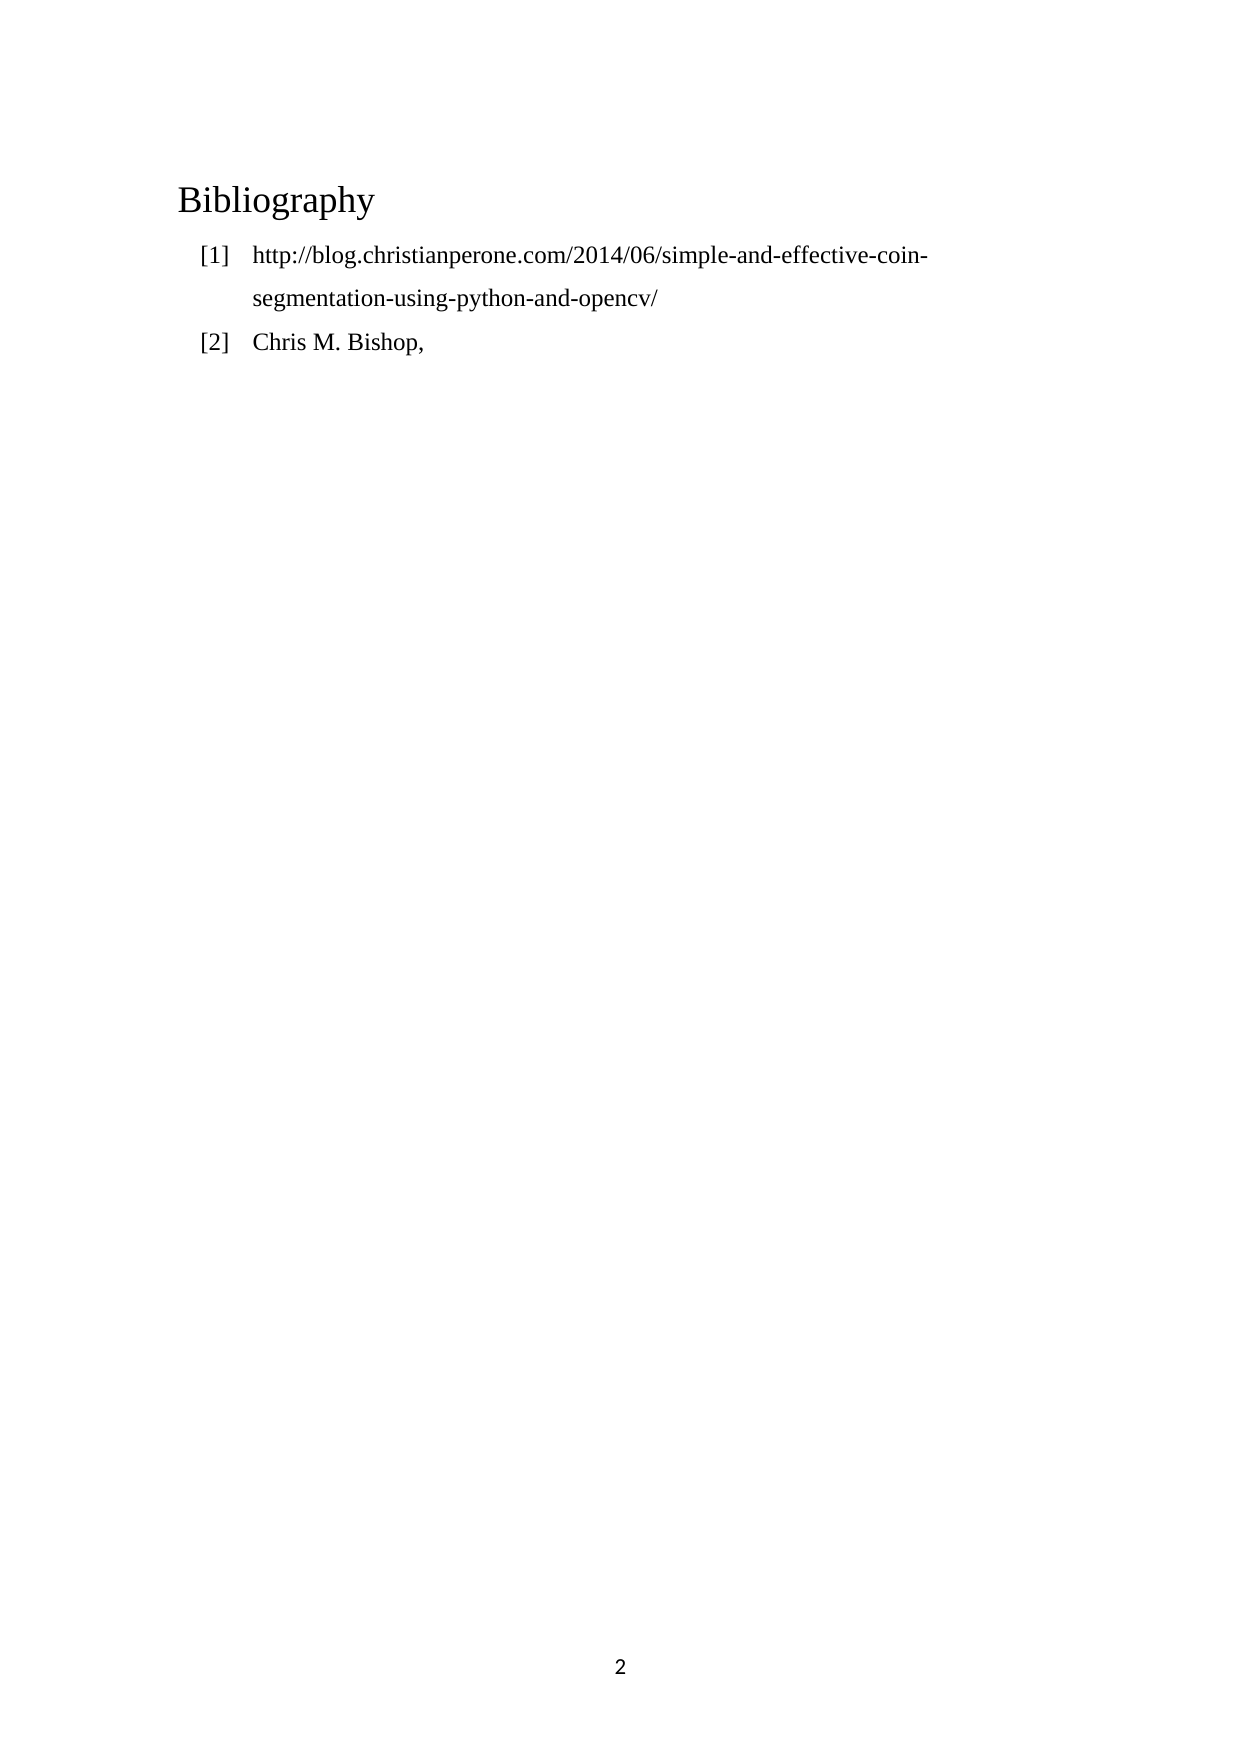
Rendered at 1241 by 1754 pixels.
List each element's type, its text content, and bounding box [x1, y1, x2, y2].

list Chris M. Bishop, [215, 327, 1063, 355]
list http://blog.christianperone.com/2014/06/simple-and-effective-coin-segmentation-using-python-and-opencv/ [215, 240, 1063, 312]
text Bibliography [177, 177, 1063, 220]
